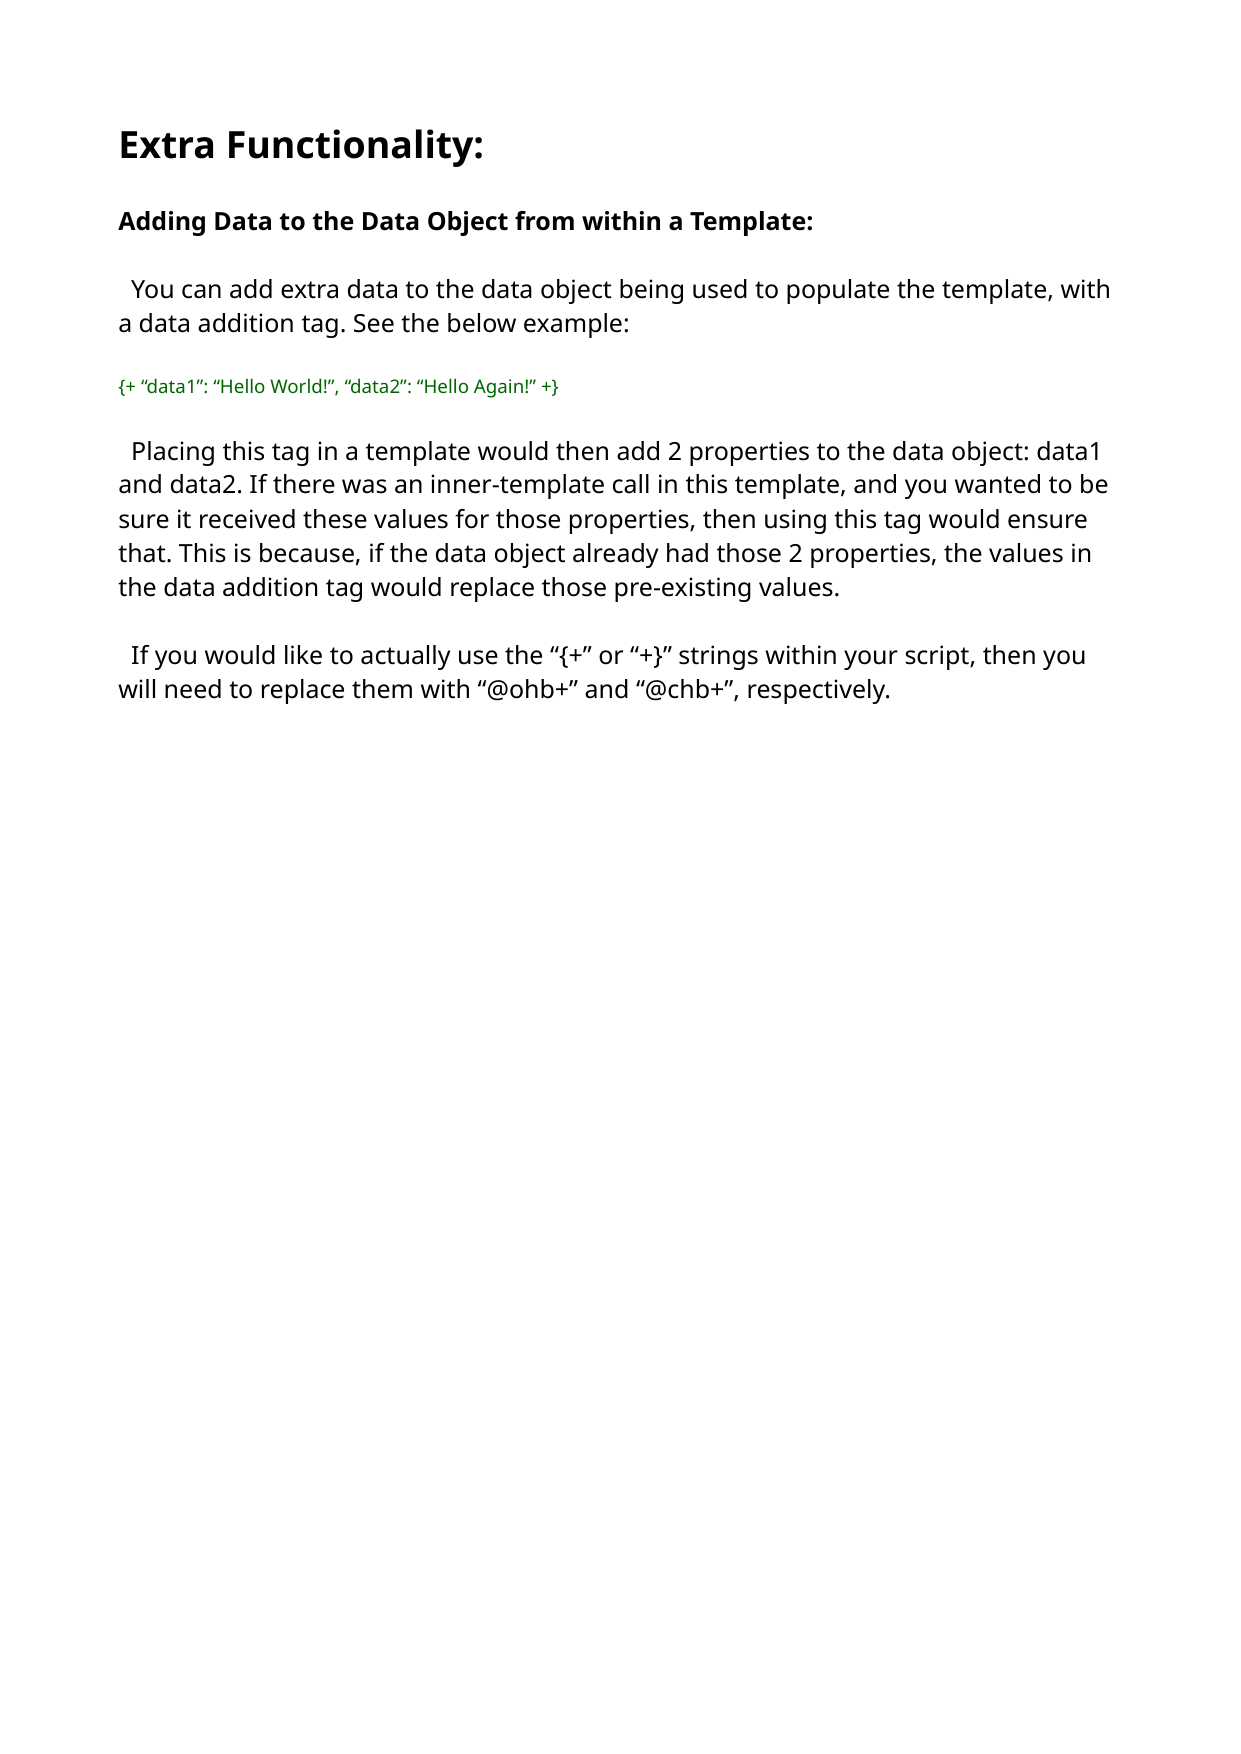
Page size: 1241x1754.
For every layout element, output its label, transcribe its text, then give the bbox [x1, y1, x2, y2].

text Adding Data to the Data Object from within a Template: [118, 203, 1122, 237]
text If you would like to actually use the “{+” or “+}” strings within your script, then you will need to replace them with “@ohb+” and “@chb+”, respectively. [118, 637, 1122, 706]
text Placing this tag in a template would then add 2 properties to the data object: data1 and data2. If there was an inner-template call in this template, and you wanted to be sure it received these values for those properties, then using this tag would ensure that. This is because, if the data object already had those 2 properties, the values in the data addition tag would replace those pre-existing values. [118, 433, 1122, 603]
text You can add extra data to the data object being used to populate the template, with a data addition tag. See the below example: [118, 271, 1122, 339]
text {+ “data1”: “Hello World!”, “data2”: “Hello Again!” +} [118, 373, 1122, 399]
text Extra Functionality: [118, 118, 1122, 169]
